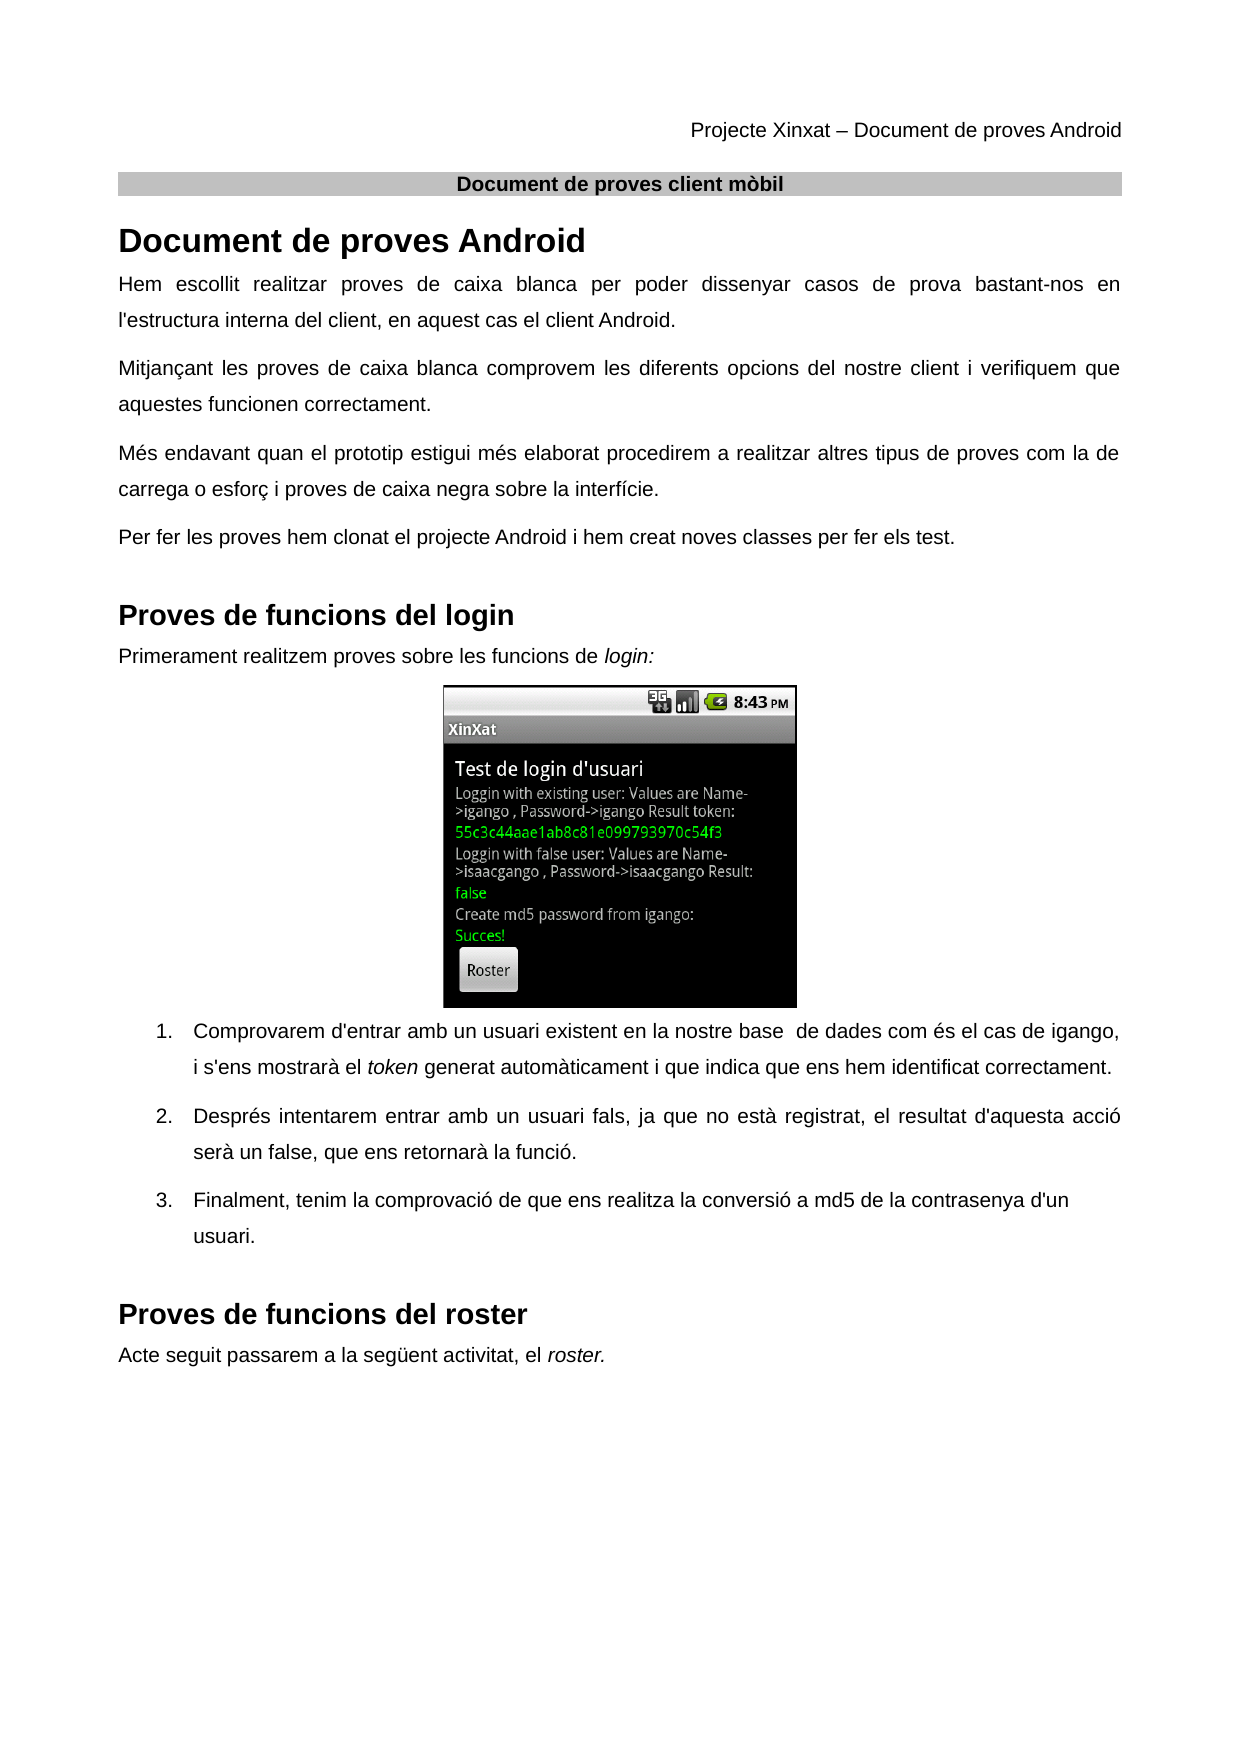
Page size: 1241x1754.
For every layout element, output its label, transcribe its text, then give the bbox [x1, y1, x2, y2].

list Finalment, tenim la comprovació de que ens realitza la conversió a md5 de la contrasenya d'un usuari. [156, 1188, 1122, 1248]
list Comprovarem d'entrar amb un usuari existent en la nostre base de dades com és el cas de igango, i s'ens mostrarà el token generat automàticament i que indica que ens hem identificat correctament. [156, 693, 1122, 1079]
text Acte seguit passarem a la següent activitat, el roster. [118, 1343, 1122, 1367]
subtitle Document de proves Android [118, 221, 1122, 259]
text Per fer les proves hem clonat el projecte Android i hem creat noves classes per fer els test. [118, 525, 1122, 549]
text Mitjançant les proves de caixa blanca comprovem les diferents opcions del nostre client i verifiquem que aquestes funcionen correctament. [118, 356, 1122, 416]
text Document de proves client mòbil [118, 172, 1122, 196]
subtitle Proves de funcions del login [118, 598, 1122, 632]
picture [443, 685, 797, 1008]
list Després intentarem entrar amb un usuari fals, ja que no està registrat, el resultat d'aquesta acció serà un false, que ens retornarà la funció. [156, 1103, 1122, 1163]
list Primerament realitzem proves sobre les funcions de login: [81, 644, 1122, 668]
text Hem escollit realitzar proves de caixa blanca per poder dissenyar casos de prova bastant-nos en l'estructura interna del client, en aquest cas el client Android. [118, 272, 1122, 332]
text Més endavant quan el prototip estigui més elaborat procedirem a realitzar altres tipus de proves com la de carrega o esforç i proves de caixa negra sobre la interfície. [118, 440, 1122, 500]
subtitle Proves de funcions del roster [118, 1297, 1122, 1331]
